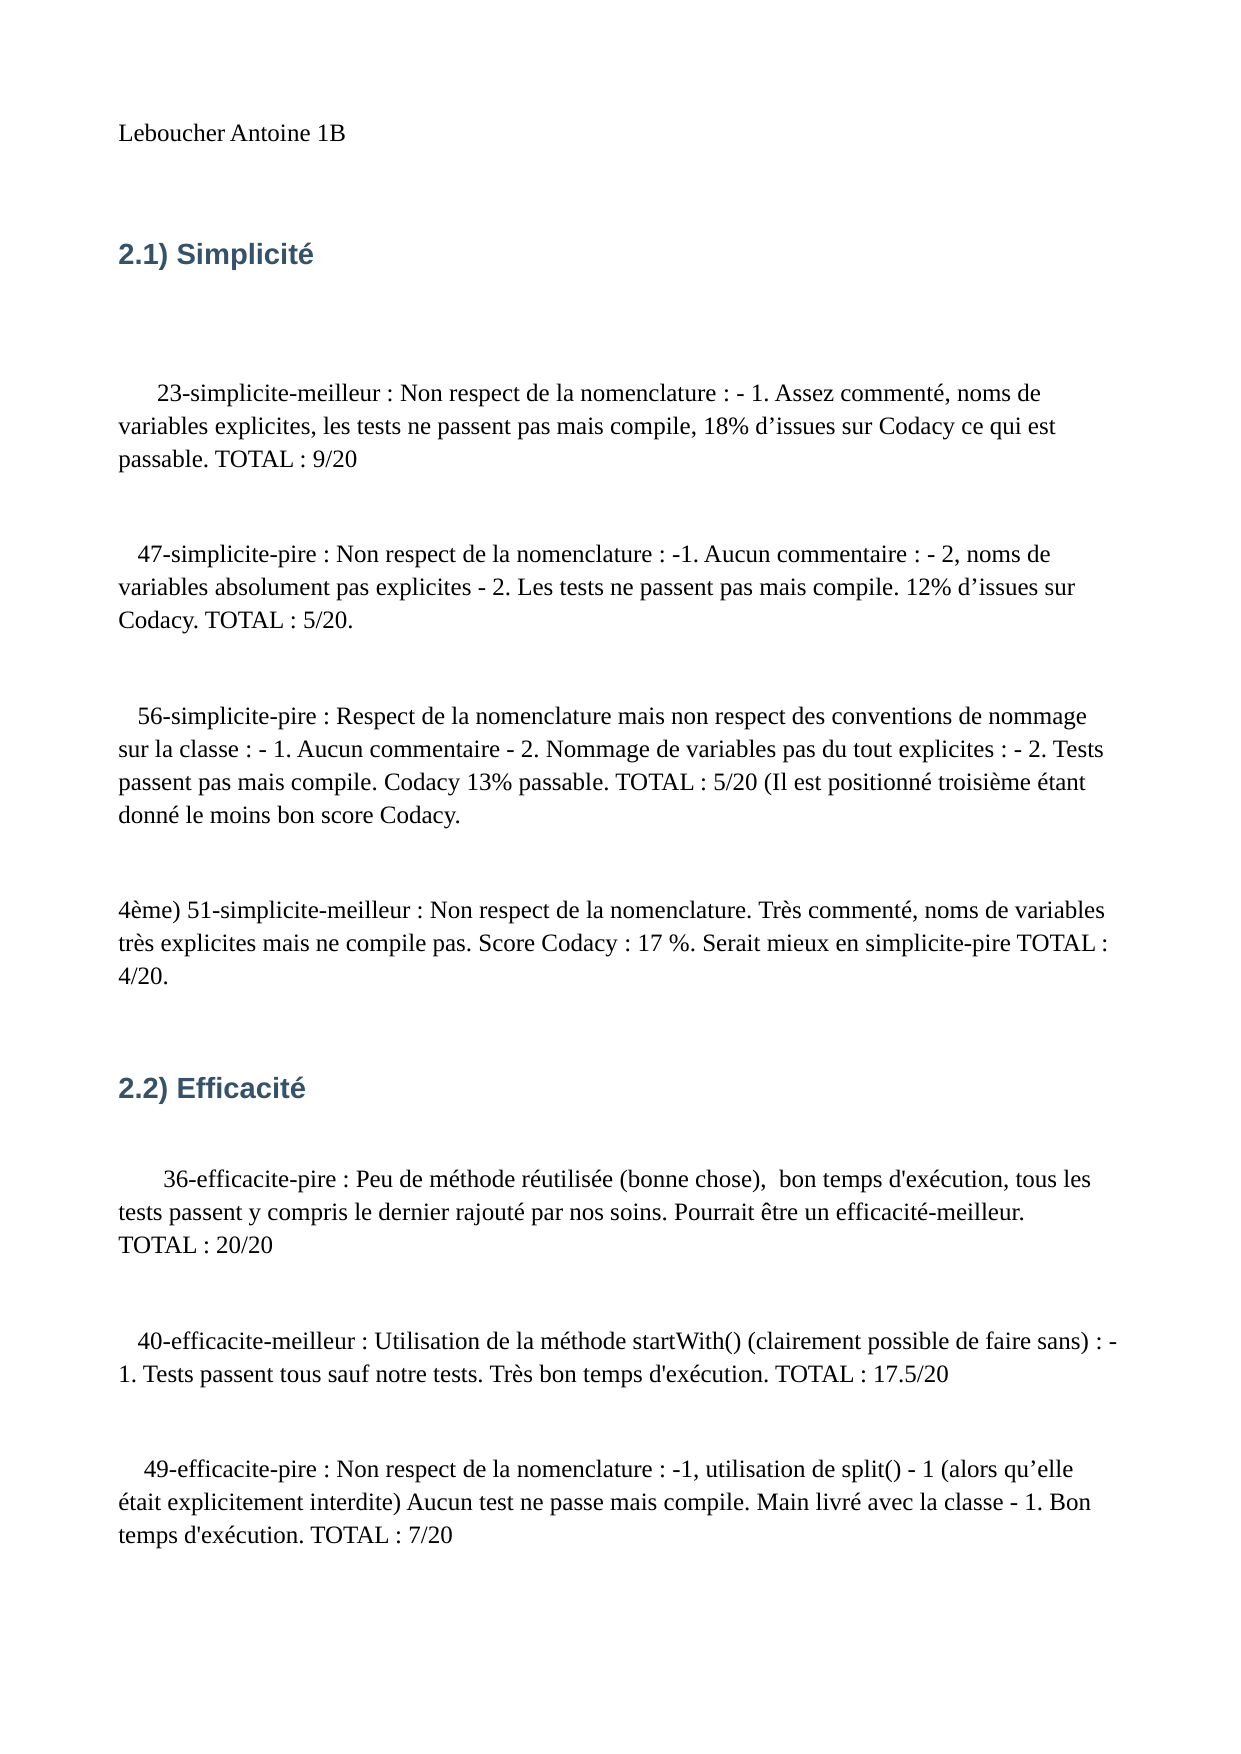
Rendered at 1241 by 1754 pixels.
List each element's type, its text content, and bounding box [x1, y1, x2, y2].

subtitle 2.1) Simplicité [118, 237, 1122, 271]
subtitle 2.2) Efficacité [118, 1071, 1122, 1104]
text 🥈40-efficacite-meilleur : Utilisation de la méthode startWith() (clairement possible de faire sans) : - 1. Tests passent tous sauf notre tests. Très bon temps d'exécution. TOTAL : 17.5/20 [118, 1326, 1122, 1387]
text 🥇🤖 36-efficacite-pire : Peu de méthode réutilisée (bonne chose), bon temps d'exécution, tous les tests passent y compris le dernier rajouté par nos soins. Pourrait être un efficacité-meilleur. TOTAL : 20/20 [118, 1164, 1122, 1259]
text 🥉56-simplicite-pire : Respect de la nomenclature mais non respect des conventions de nommage sur la classe : - 1. Aucun commentaire - 2. Nommage de variables pas du tout explicites : - 2. Tests passent pas mais compile. Codacy 13% passable. TOTAL : 5/20 (Il est positionné troisième étant donné le moins bon score Codacy. [118, 701, 1122, 828]
text 🥇🤖23-simplicite-meilleur : Non respect de la nomenclature : - 1. Assez commenté, noms de variables explicites, les tests ne passent pas mais compile, 18% d’issues sur Codacy ce qui est passable. TOTAL : 9/20 [118, 378, 1122, 473]
text 4ème) 51-simplicite-meilleur : Non respect de la nomenclature. Très commenté, noms de variables très explicites mais ne compile pas. Score Codacy : 17 %. Serait mieux en simplicite-pire TOTAL : 4/20. [118, 895, 1122, 990]
text 🥈47-simplicite-pire : Non respect de la nomenclature : -1. Aucun commentaire : - 2, noms de variables absolument pas explicites - 2. Les tests ne passent pas mais compile. 12% d’issues sur Codacy. TOTAL : 5/20. [118, 539, 1122, 634]
text 🥉 49-efficacite-pire : Non respect de la nomenclature : -1, utilisation de split() - 1 (alors qu’elle était explicitement interdite) Aucun test ne passe mais compile. Main livré avec la classe - 1. Bon temps d'exécution. TOTAL : 7/20 [118, 1454, 1122, 1549]
